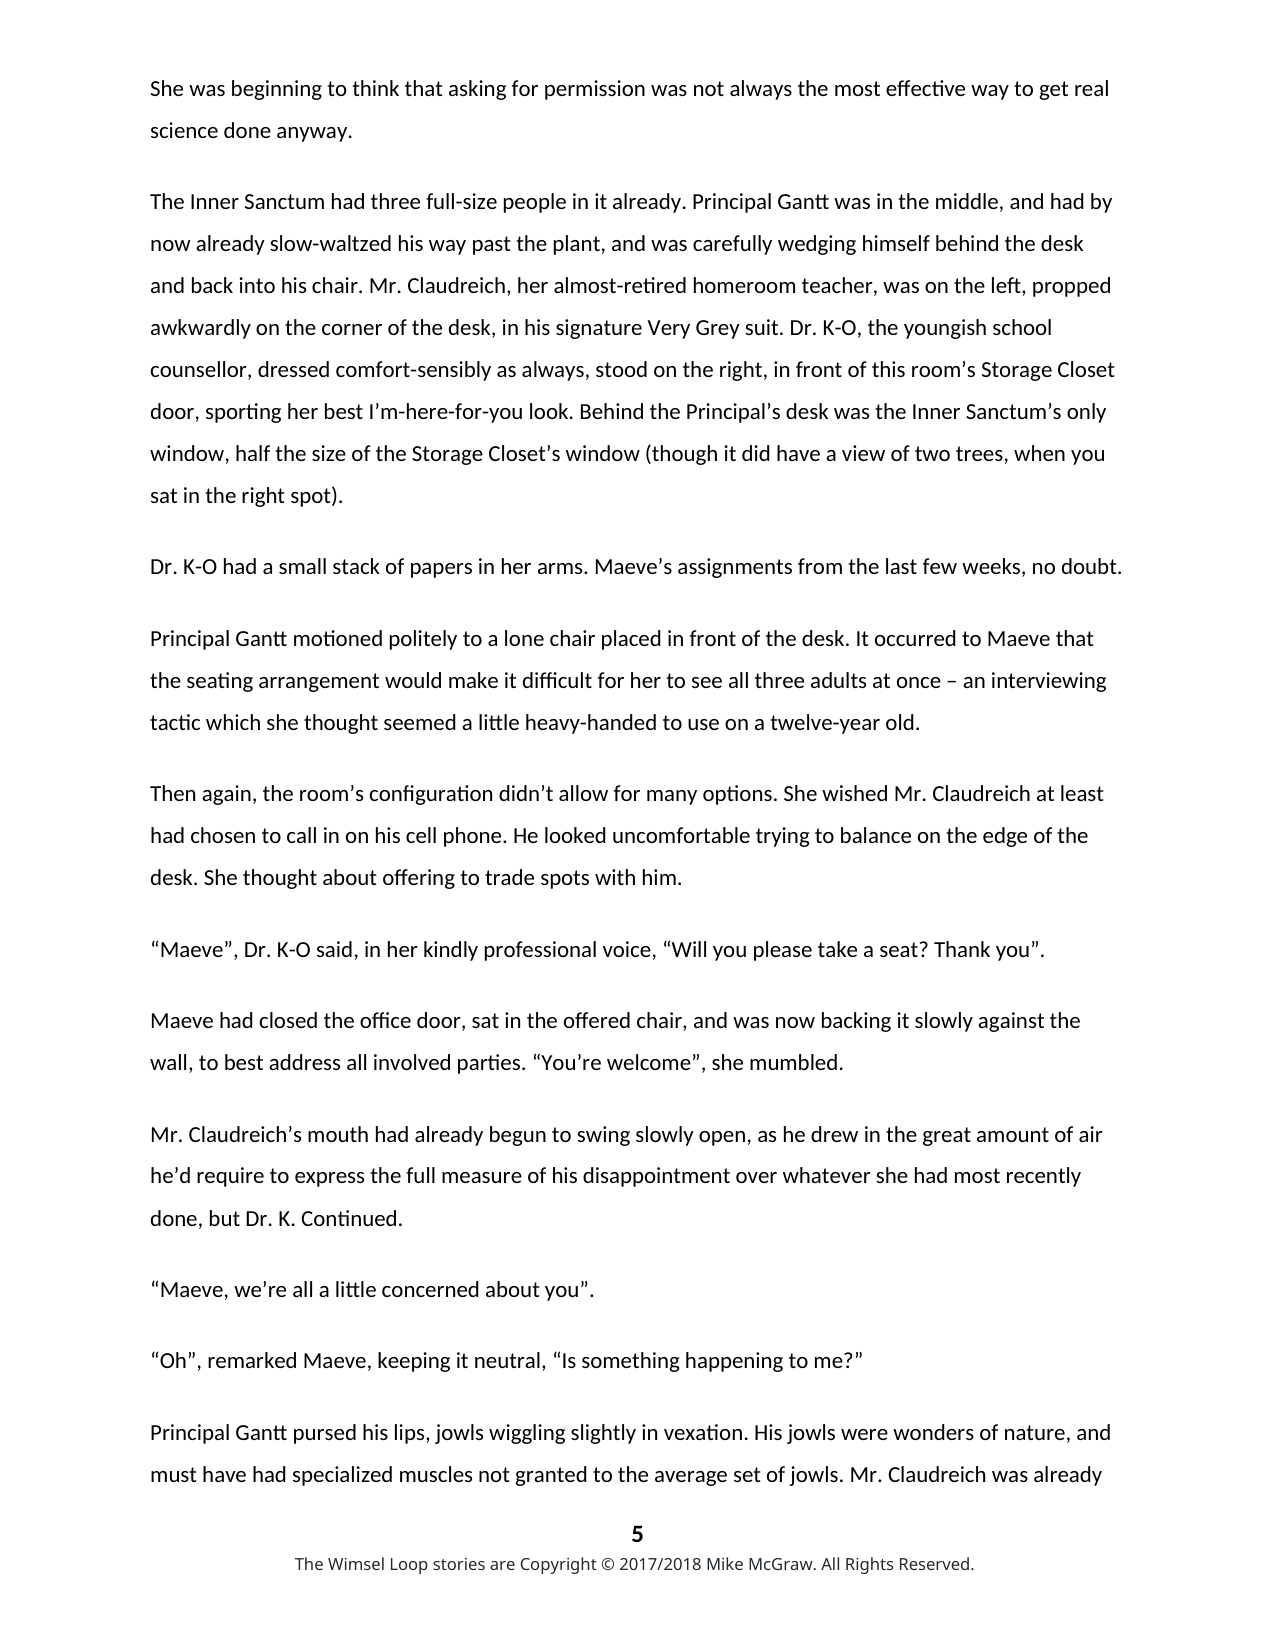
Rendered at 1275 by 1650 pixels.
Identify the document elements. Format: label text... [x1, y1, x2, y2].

text Then again, the room’s configuration didn’t allow for many options. She wished Mr. Claudreich at least had chosen to call in on his cell phone. He looked uncomfortable trying to balance on the edge of the desk. She thought about offering to trade spots with him. [150, 779, 1125, 891]
text She was beginning to think that asking for permission was not always the most effective way to get real science done anyway. [150, 74, 1125, 144]
text Maeve had closed the office door, sat in the offered chair, and was now backing it slowly against the wall, to best address all involved parties. “You’re welcome”, she mumbled. [150, 1006, 1125, 1076]
text Principal Gantt pursed his lips, jowls wiggling slightly in vexation. His jowls were wonders of nature, and must have had specialized muscles not granted to the average set of jowls. Mr. Claudreich was already [150, 1418, 1125, 1488]
text The Inner Sanctum had three full-size people in it already. Principal Gantt was in the middle, and had by now already slow-waltzed his way past the plant, and was carefully wedging himself behind the desk and back into his chair. Mr. Claudreich, her almost-retired homeroom teacher, was on the left, propped awkwardly on the corner of the desk, in his signature Very Grey suit. Dr. K-O, the youngish school counsellor, dressed comfort-sensibly as always, stood on the right, in front of this room’s Storage Closet door, sporting her best I’m-here-for-you look. Behind the Principal’s desk was the Inner Sanctum’s only window, half the size of the Storage Closet’s window (though it did have a view of two trees, when you sat in the right spot). [150, 187, 1125, 509]
text Dr. K-O had a small stack of papers in her arms. Maeve’s assignments from the last few weeks, no doubt. [150, 552, 1125, 581]
text “Maeve”, Dr. K-O said, in her kindly professional voice, “Will you please take a seat? Thank you”. [150, 935, 1125, 963]
text “Maeve, we’re all a little concerned about you”. [150, 1275, 1125, 1303]
text Principal Gantt motioned politely to a lone chair placed in front of the desk. It occurred to Maeve that the seating arrangement would make it difficult for her to see all three adults at once – an interviewing tactic which she thought seemed a little heavy-handed to use on a twelve-year old. [150, 624, 1125, 736]
text Mr. Claudreich’s mouth had already begun to swing slowly open, as he drew in the great amount of air he’d require to express the full measure of his disappointment over whatever she had most recently done, but Dr. K. Continued. [150, 1120, 1125, 1232]
text “Oh”, remarked Maeve, keeping it neutral, “Is something happening to me?” [150, 1347, 1125, 1374]
